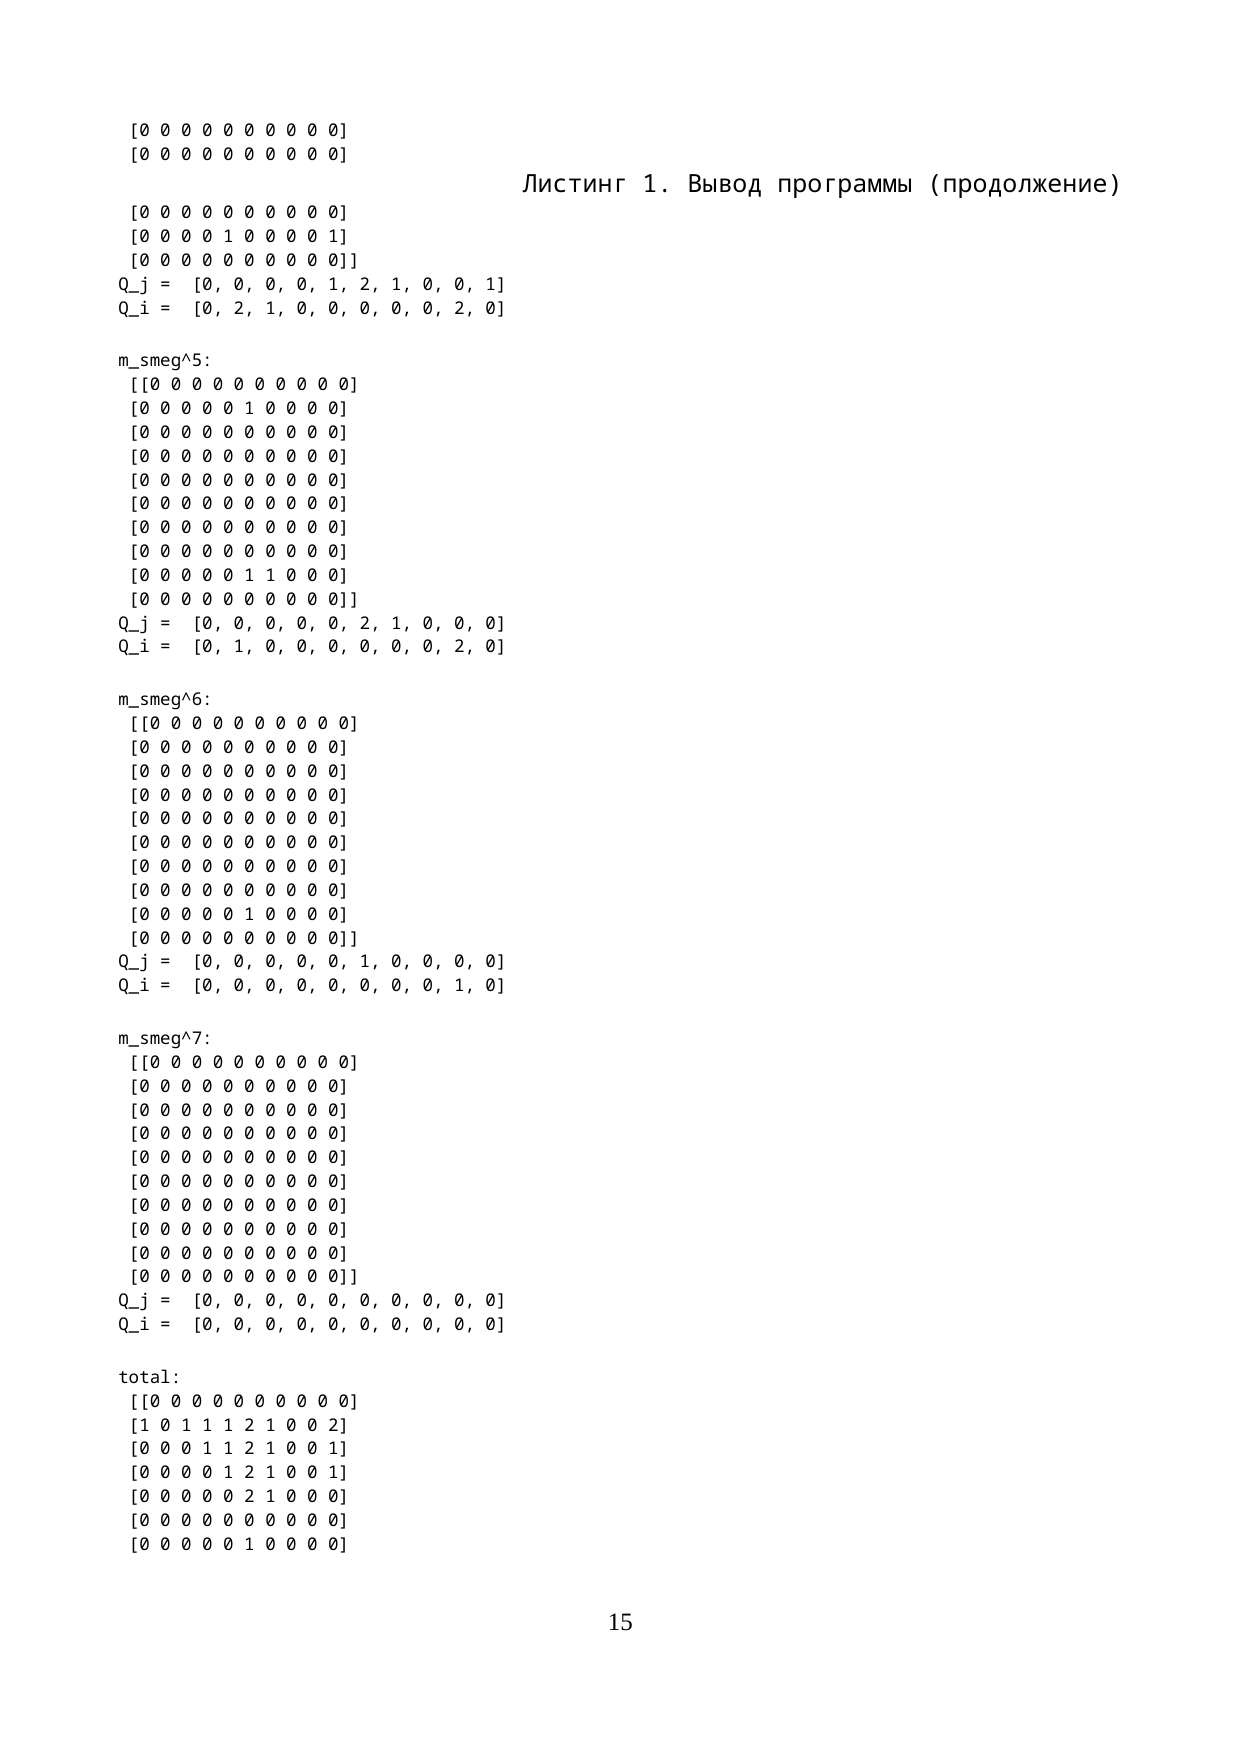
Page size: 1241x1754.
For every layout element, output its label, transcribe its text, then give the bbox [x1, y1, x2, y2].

text Q_j = [0, 0, 0, 0, 1, 2, 1, 0, 0, 1] [118, 271, 1122, 295]
text [0 0 0 0 0 0 0 0 0 0] [118, 878, 1122, 901]
text [1 0 1 1 1 2 1 0 0 2] [118, 1412, 1122, 1436]
text Q_j = [0, 0, 0, 0, 0, 1, 0, 0, 0, 0] [118, 949, 1122, 973]
text [[0 0 0 0 0 0 0 0 0 0] [118, 1049, 1122, 1073]
text [0 0 0 0 0 0 0 0 0 0] [118, 734, 1122, 758]
text [0 0 0 0 0 0 0 0 0 0] [118, 758, 1122, 782]
text [0 0 0 0 0 0 0 0 0 0]] [118, 1264, 1122, 1288]
text [[0 0 0 0 0 0 0 0 0 0] [118, 372, 1122, 396]
text Q_j = [0, 0, 0, 0, 0, 0, 0, 0, 0, 0] [118, 1288, 1122, 1312]
text [0 0 0 0 0 0 0 0 0 0] [118, 782, 1122, 806]
text [0 0 0 0 1 0 0 0 0 1] [118, 224, 1122, 248]
text [0 0 0 0 0 0 0 0 0 0]] [118, 586, 1122, 610]
text [0 0 0 0 0 0 0 0 0 0] [118, 1073, 1122, 1097]
text Листинг 1. Вывод программы (продолжение) [118, 166, 1122, 200]
text [0 0 0 0 0 0 0 0 0 0] [118, 854, 1122, 878]
text [0 0 0 0 0 1 0 0 0 0] [118, 901, 1122, 925]
text [0 0 0 0 0 0 0 0 0 0] [118, 118, 1122, 142]
text [0 0 0 0 0 0 0 0 0 0] [118, 200, 1122, 224]
text total: [118, 1364, 1122, 1388]
text [0 0 0 0 0 0 0 0 0 0] [118, 491, 1122, 515]
text [0 0 0 0 0 1 0 0 0 0] [118, 1531, 1122, 1555]
text Q_i = [0, 1, 0, 0, 0, 0, 0, 0, 2, 0] [118, 634, 1122, 658]
text [0 0 0 0 0 0 0 0 0 0] [118, 443, 1122, 467]
text [0 0 0 1 1 2 1 0 0 1] [118, 1436, 1122, 1460]
text m_smeg^6: [118, 687, 1122, 711]
text [0 0 0 0 0 0 0 0 0 0] [118, 1240, 1122, 1264]
text [0 0 0 0 0 0 0 0 0 0] [118, 1169, 1122, 1193]
text [0 0 0 0 0 0 0 0 0 0] [118, 1508, 1122, 1531]
text [0 0 0 0 0 0 0 0 0 0] [118, 1216, 1122, 1240]
text [0 0 0 0 1 2 1 0 0 1] [118, 1460, 1122, 1484]
text [0 0 0 0 0 0 0 0 0 0] [118, 539, 1122, 563]
text Q_j = [0, 0, 0, 0, 0, 2, 1, 0, 0, 0] [118, 610, 1122, 634]
text m_smeg^5: [118, 348, 1122, 372]
text [0 0 0 0 0 0 0 0 0 0]] [118, 925, 1122, 949]
text [0 0 0 0 0 0 0 0 0 0] [118, 1193, 1122, 1216]
text [[0 0 0 0 0 0 0 0 0 0] [118, 711, 1122, 734]
text [0 0 0 0 0 0 0 0 0 0] [118, 1121, 1122, 1145]
text [0 0 0 0 0 0 0 0 0 0] [118, 1145, 1122, 1169]
text [[0 0 0 0 0 0 0 0 0 0] [118, 1388, 1122, 1412]
text Q_i = [0, 0, 0, 0, 0, 0, 0, 0, 0, 0] [118, 1312, 1122, 1336]
text [0 0 0 0 0 0 0 0 0 0] [118, 419, 1122, 443]
text Q_i = [0, 0, 0, 0, 0, 0, 0, 0, 1, 0] [118, 973, 1122, 997]
text [0 0 0 0 0 0 0 0 0 0] [118, 142, 1122, 166]
text [0 0 0 0 0 0 0 0 0 0] [118, 467, 1122, 491]
text [0 0 0 0 0 0 0 0 0 0]] [118, 248, 1122, 271]
text [0 0 0 0 0 2 1 0 0 0] [118, 1484, 1122, 1508]
text Q_i = [0, 2, 1, 0, 0, 0, 0, 0, 2, 0] [118, 295, 1122, 319]
text [0 0 0 0 0 1 1 0 0 0] [118, 563, 1122, 586]
text [0 0 0 0 0 0 0 0 0 0] [118, 830, 1122, 854]
text [0 0 0 0 0 0 0 0 0 0] [118, 515, 1122, 539]
text [0 0 0 0 0 0 0 0 0 0] [118, 1097, 1122, 1121]
text [0 0 0 0 0 1 0 0 0 0] [118, 396, 1122, 419]
text m_smeg^7: [118, 1026, 1122, 1049]
text [0 0 0 0 0 0 0 0 0 0] [118, 806, 1122, 830]
